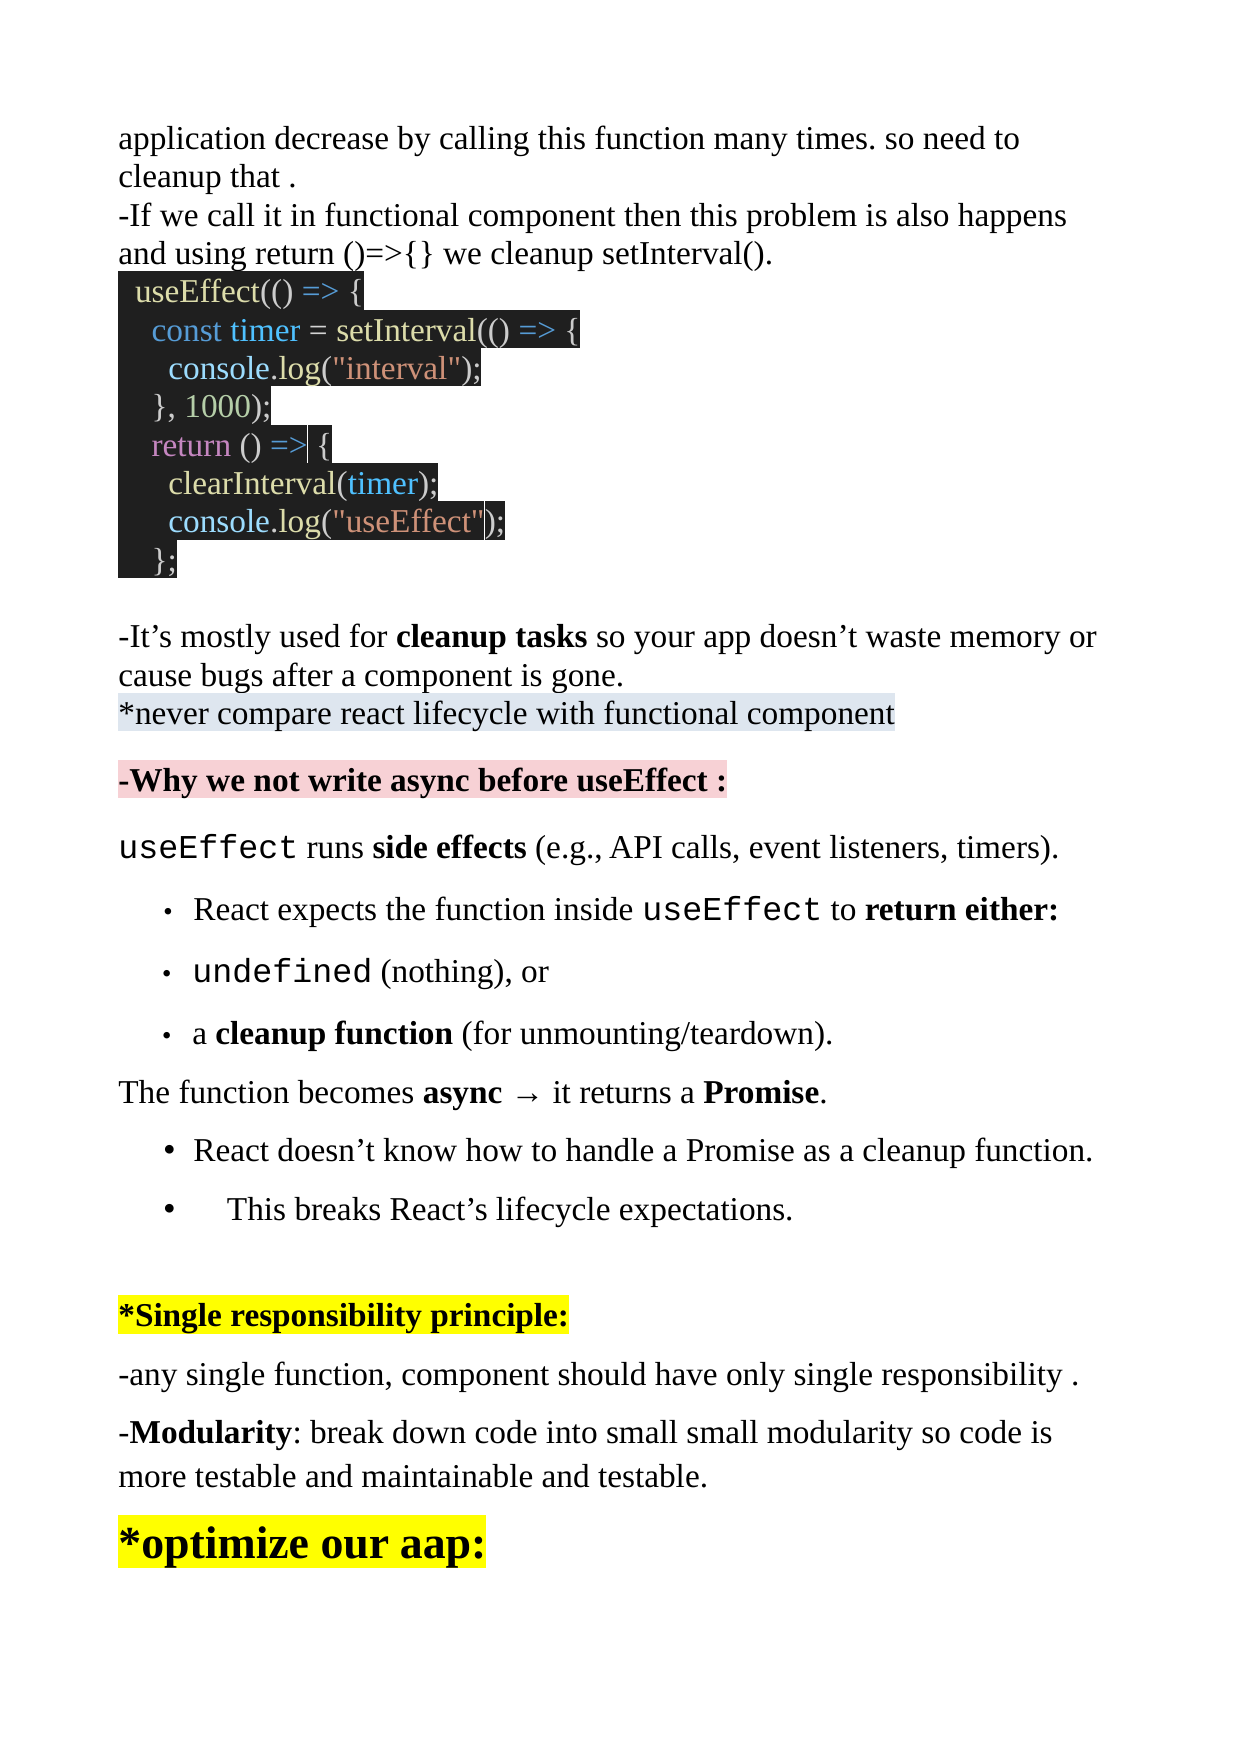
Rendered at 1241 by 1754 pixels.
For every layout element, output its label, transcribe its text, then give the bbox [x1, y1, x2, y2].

text application decrease by calling this function many times. so need to cleanup that . [118, 118, 1122, 195]
text -Modularity: break down code into small small modularity so code is more testable and maintainable and testable. [118, 1413, 1122, 1495]
list ❌ This breaks React’s lifecycle expectations. [164, 1189, 1122, 1227]
text console.log("interval"); [118, 348, 1122, 386]
text The function becomes async → it returns a Promise. [118, 1072, 1122, 1110]
list a cleanup function (for unmounting/teardown). [162, 1013, 1122, 1052]
list React doesn’t know how to handle a Promise as a cleanup function. [164, 1131, 1122, 1169]
text useEffect(() => { [118, 271, 1122, 310]
text const timer = setInterval(() => { [118, 310, 1122, 348]
text -It’s mostly used for cleanup tasks so your app doesn’t waste memory or cause bugs after a component is gone. [118, 616, 1122, 693]
list React expects the function inside useEffect to return either: [164, 889, 1122, 931]
text }; [118, 540, 1122, 578]
text -any single function, component should have only single responsibility . [118, 1354, 1122, 1392]
text *Single responsibility principle: [118, 1295, 1122, 1334]
text return () => { [118, 425, 1122, 463]
text *optimize our aap: [118, 1515, 1122, 1568]
text useEffect runs side effects (e.g., API calls, event listeners, timers). [118, 827, 1122, 868]
text *never compare react lifecycle with functional component [118, 693, 1122, 731]
text }, 1000); [118, 386, 1122, 425]
text -Why we not write async before useEffect : [118, 760, 1122, 798]
text clearInterval(timer); [118, 463, 1122, 501]
list undefined (nothing), or [162, 951, 1122, 992]
text -If we call it in functional component then this problem is also happens and using return ()=>{} we cleanup setInterval(). [118, 195, 1122, 271]
text console.log("useEffect"); [118, 501, 1122, 540]
